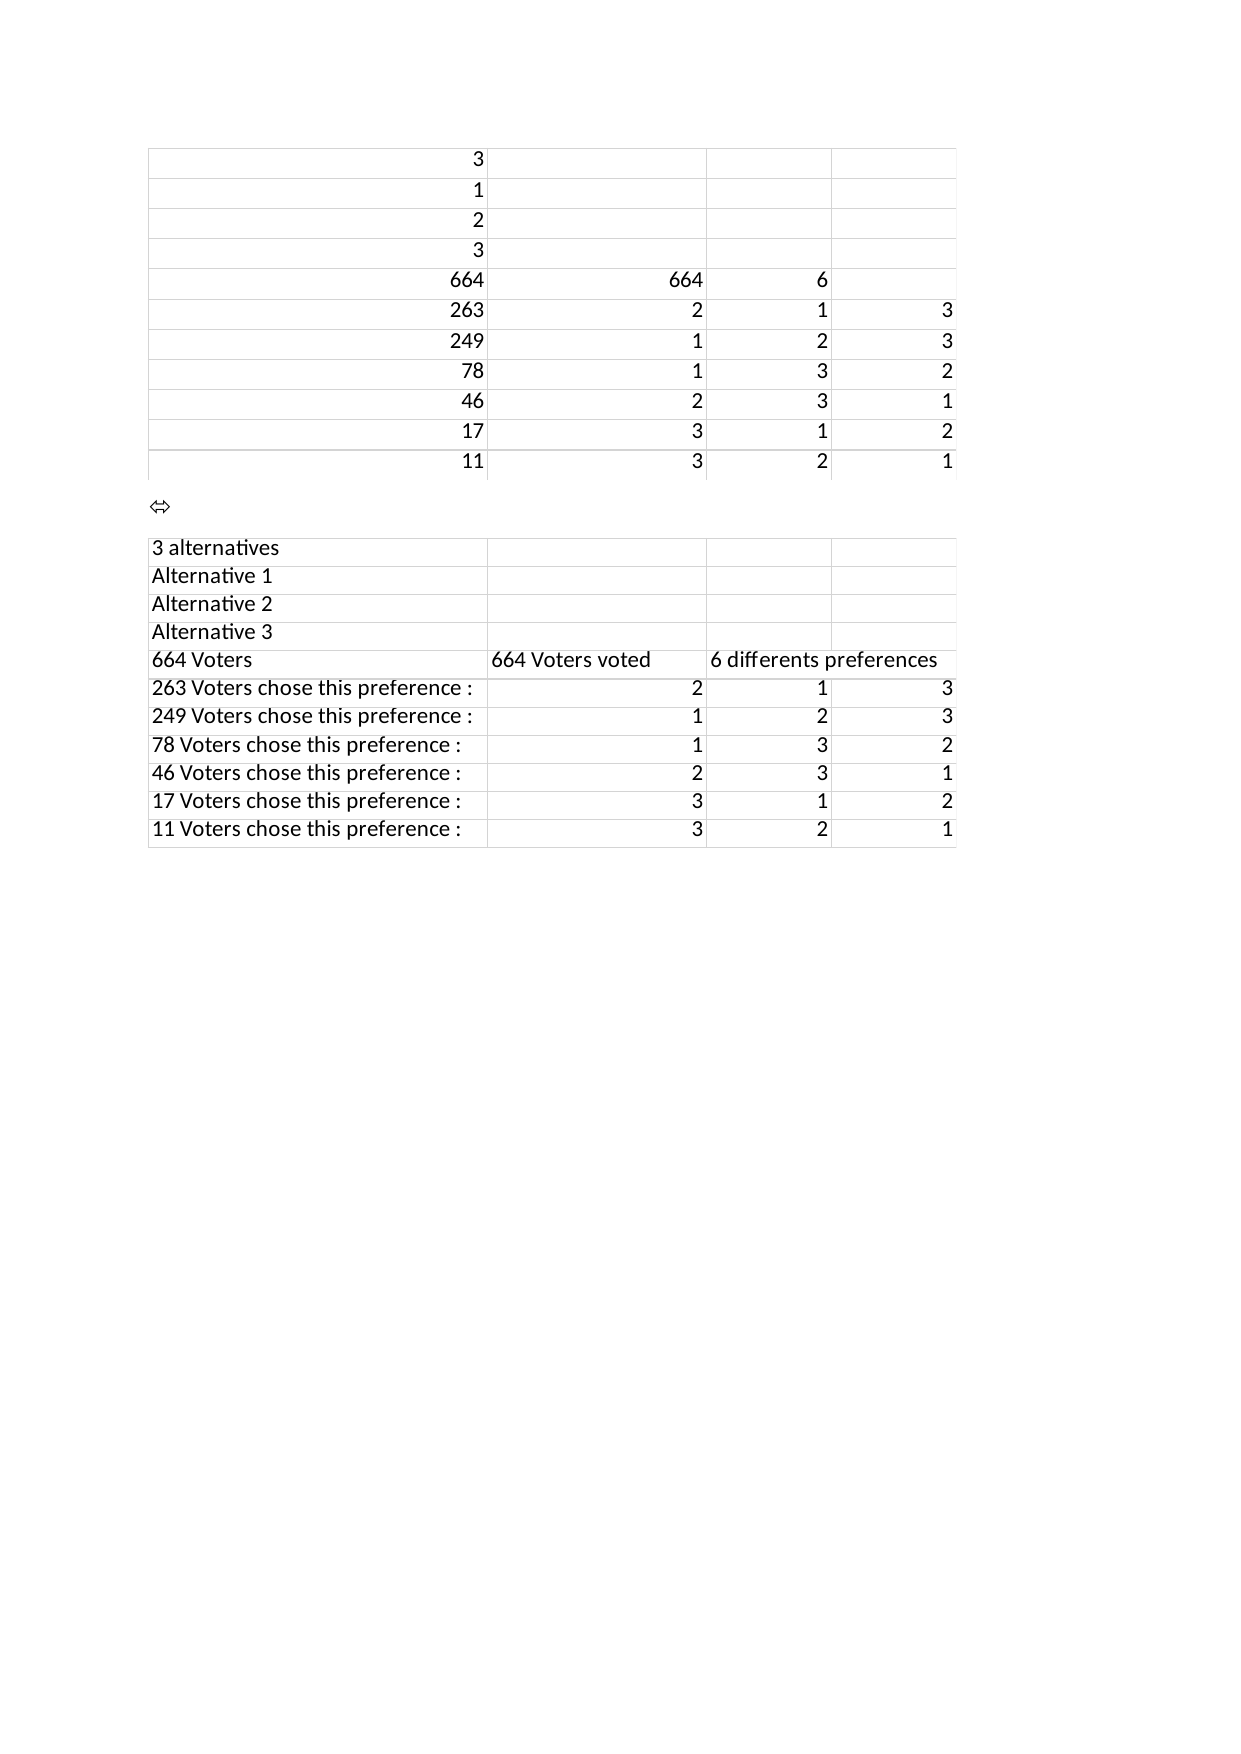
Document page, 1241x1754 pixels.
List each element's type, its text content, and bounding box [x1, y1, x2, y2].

text  [148, 499, 1093, 520]
